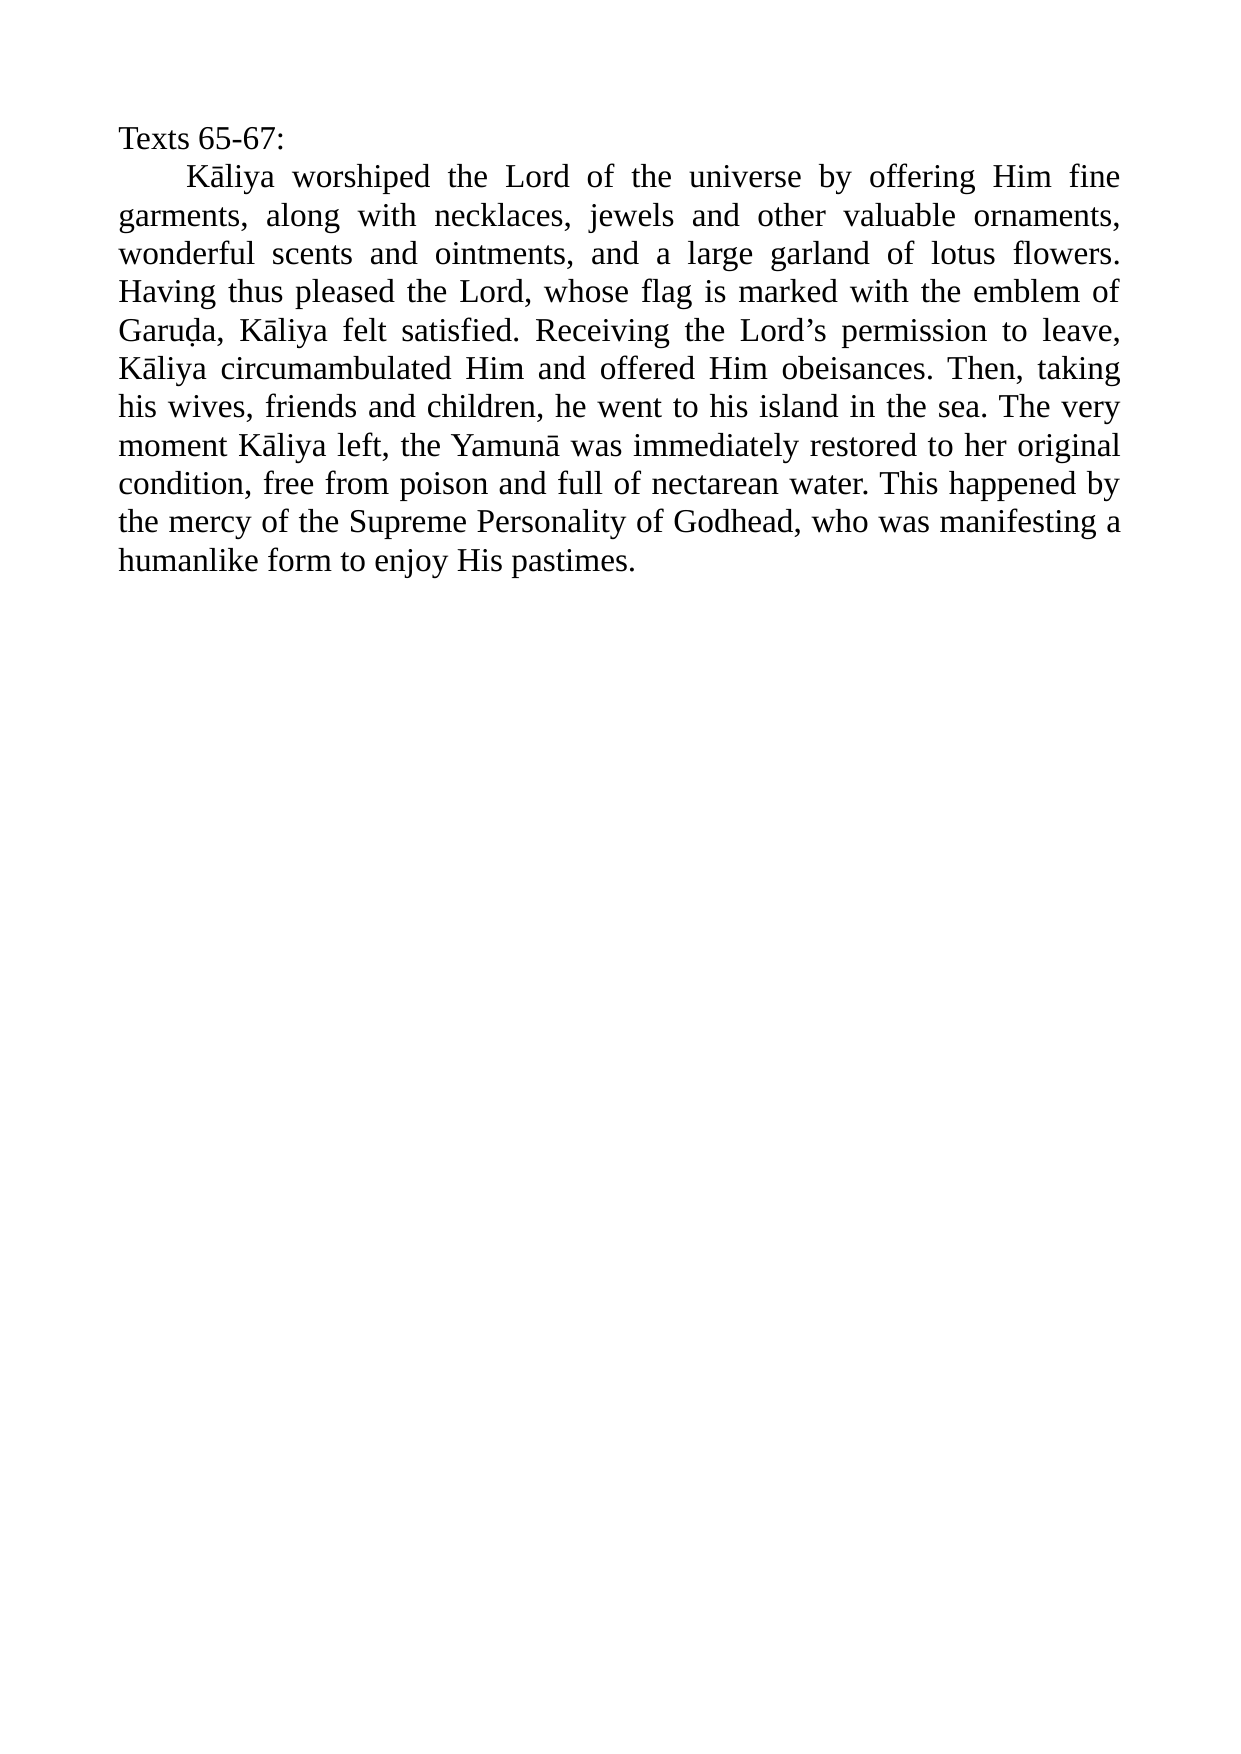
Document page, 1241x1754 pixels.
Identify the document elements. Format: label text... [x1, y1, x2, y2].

text Kāliya worshiped the Lord of the universe by offering Him fine garments, along with necklaces, jewels and other valuable ornaments, wonderful scents and ointments, and a large garland of lotus flowers. Having thus pleased the Lord, whose flag is marked with the emblem of Garuḍa, Kāliya felt satisfied. Receiving the Lord’s permission to leave, Kāliya circumambulated Him and offered Him obeisances. Then, taking his wives, friends and children, he went to his island in the sea. The very moment Kāliya left, the Yamunā was immediately restored to her original condition, free from poison and full of nectarean water. This happened by the mercy of the Supreme Personality of Godhead, who was manifesting a humanlike form to enjoy His pastimes. [118, 156, 1122, 578]
text Texts 65-67: [118, 118, 1122, 156]
